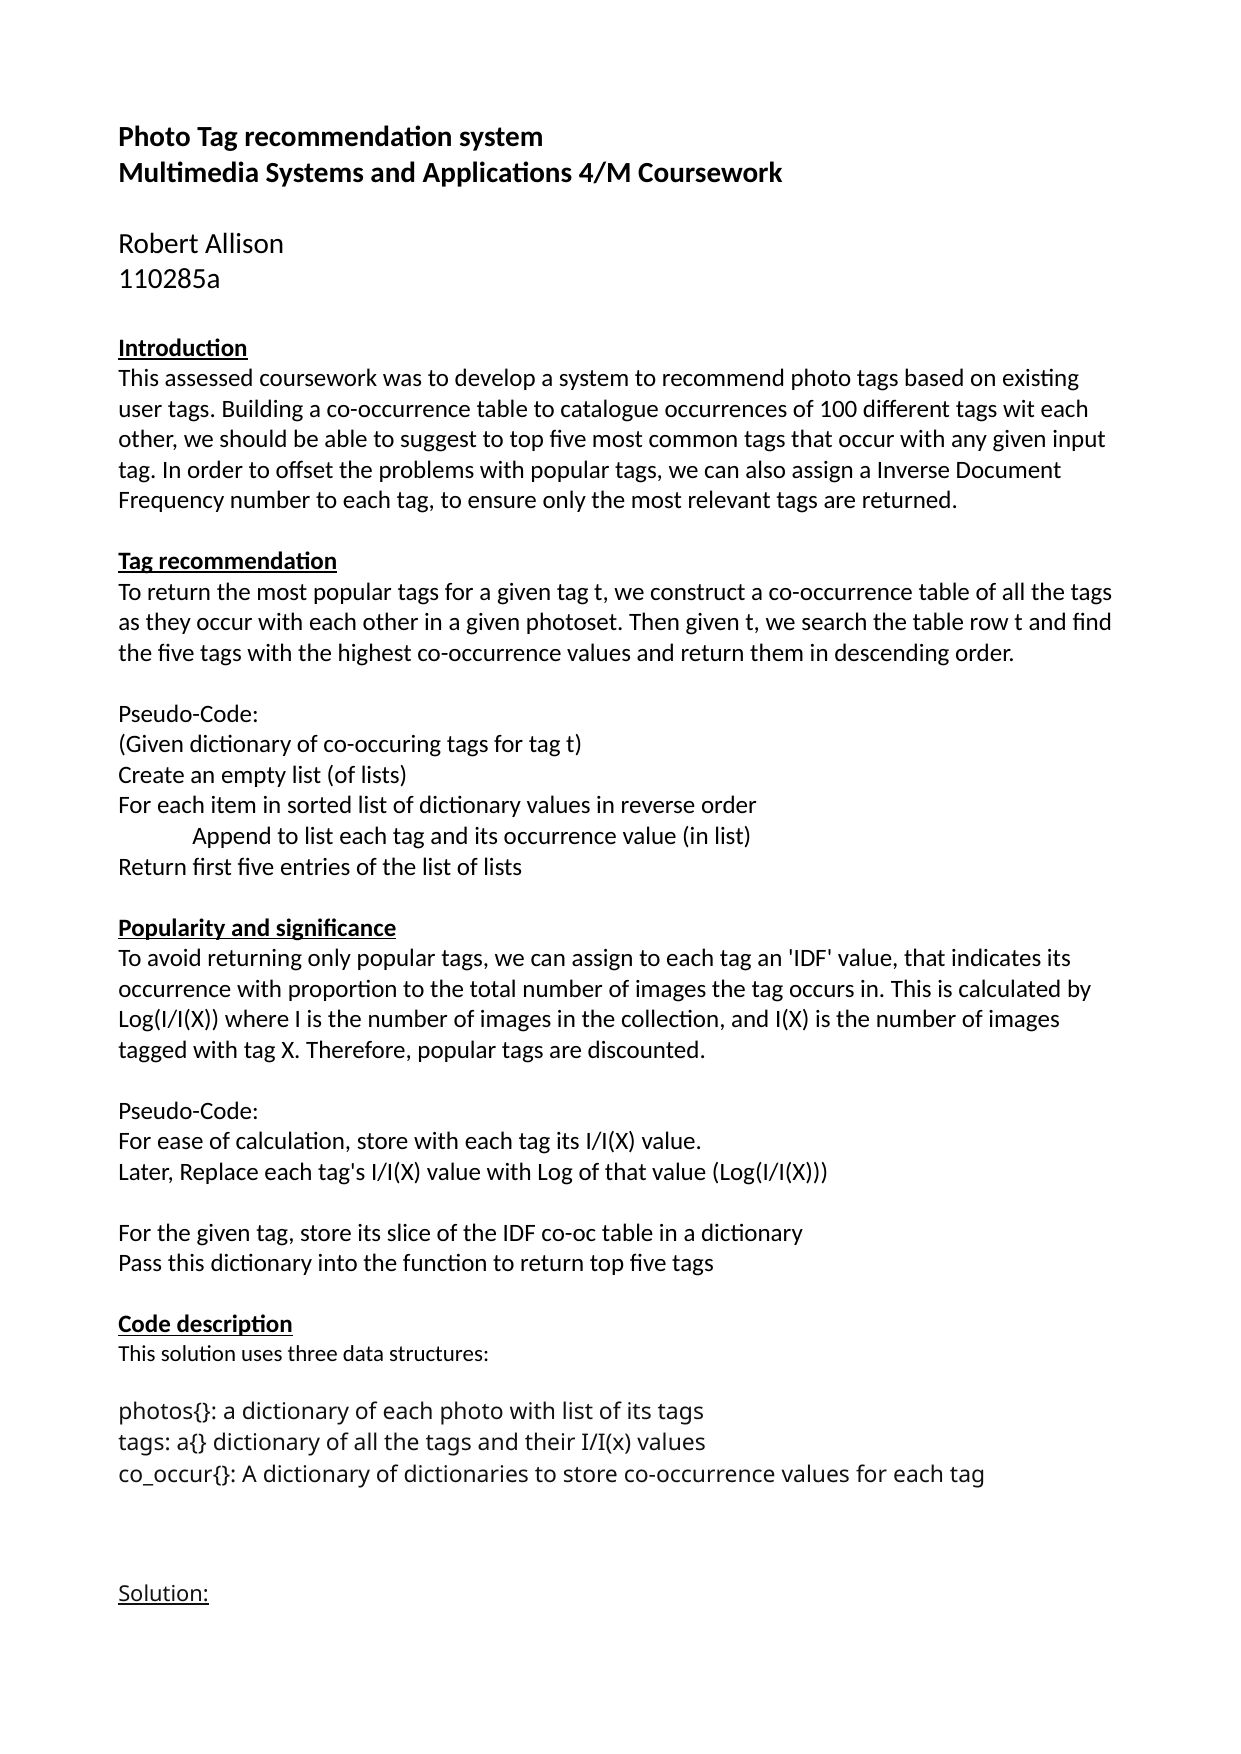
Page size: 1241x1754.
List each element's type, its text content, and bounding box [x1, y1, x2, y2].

text Append to list each tag and its occurrence value (in list) [118, 820, 1122, 851]
text Pseudo-Code: [118, 1095, 1122, 1125]
text Create an empty list (of lists) [118, 759, 1122, 790]
text Photo Tag recommendation system [118, 118, 1122, 154]
text 110285a [118, 261, 1122, 296]
text Pseudo-Code: [118, 698, 1122, 729]
text photos{}: a dictionary of each photo with list of its tags [118, 1395, 1122, 1426]
text This solution uses three data structures: [118, 1339, 1122, 1367]
text Popularity and significance [118, 912, 1122, 942]
text Solution: [118, 1578, 1122, 1608]
text Robert Allison [118, 225, 1122, 261]
text Tag recommendation [118, 546, 1122, 576]
text Code description [118, 1308, 1122, 1339]
text For the given tag, store its slice of the IDF co-oc table in a dictionary [118, 1217, 1122, 1247]
text To return the most popular tags for a given tag t, we construct a co-occurrence table of all the tags as they occur with each other in a given photoset. Then given t, we search the table row t and find the five tags with the highest co-occurrence values and return them in descending order. [118, 576, 1122, 668]
text (Given dictionary of co-occuring tags for tag t) [118, 729, 1122, 759]
text To avoid returning only popular tags, we can assign to each tag an 'IDF' value, that indicates its occurrence with proportion to the total number of images the tag occurs in. This is calculated by Log(I/I(X)) where I is the number of images in the collection, and I(X) is the number of images tagged with tag X. Therefore, popular tags are discounted. [118, 942, 1122, 1064]
text Return first five entries of the list of lists [118, 851, 1122, 881]
text For each item in sorted list of dictionary values in reverse order [118, 790, 1122, 820]
text Introduction [118, 332, 1122, 362]
text For ease of calculation, store with each tag its I/I(X) value. [118, 1125, 1122, 1156]
text Pass this dictionary into the function to return top five tags [118, 1247, 1122, 1278]
text This assessed coursework was to develop a system to recommend photo tags based on existing user tags. Building a co-occurrence table to catalogue occurrences of 100 different tags wit each other, we should be able to suggest to top five most common tags that occur with any given input tag. In order to offset the problems with popular tags, we can also assign a Inverse Document Frequency number to each tag, to ensure only the most relevant tags are returned. [118, 362, 1122, 515]
text co_occur{}: A dictionary of dictionaries to store co-occurrence values for each tag [118, 1458, 1122, 1489]
text Later, Replace each tag's I/I(X) value with Log of that value (Log(I/I(X))) [118, 1156, 1122, 1186]
text Multimedia Systems and Applications 4/M Coursework [118, 154, 1122, 189]
text tags: a{} dictionary of all the tags and their I/I(x) values [118, 1426, 1122, 1458]
